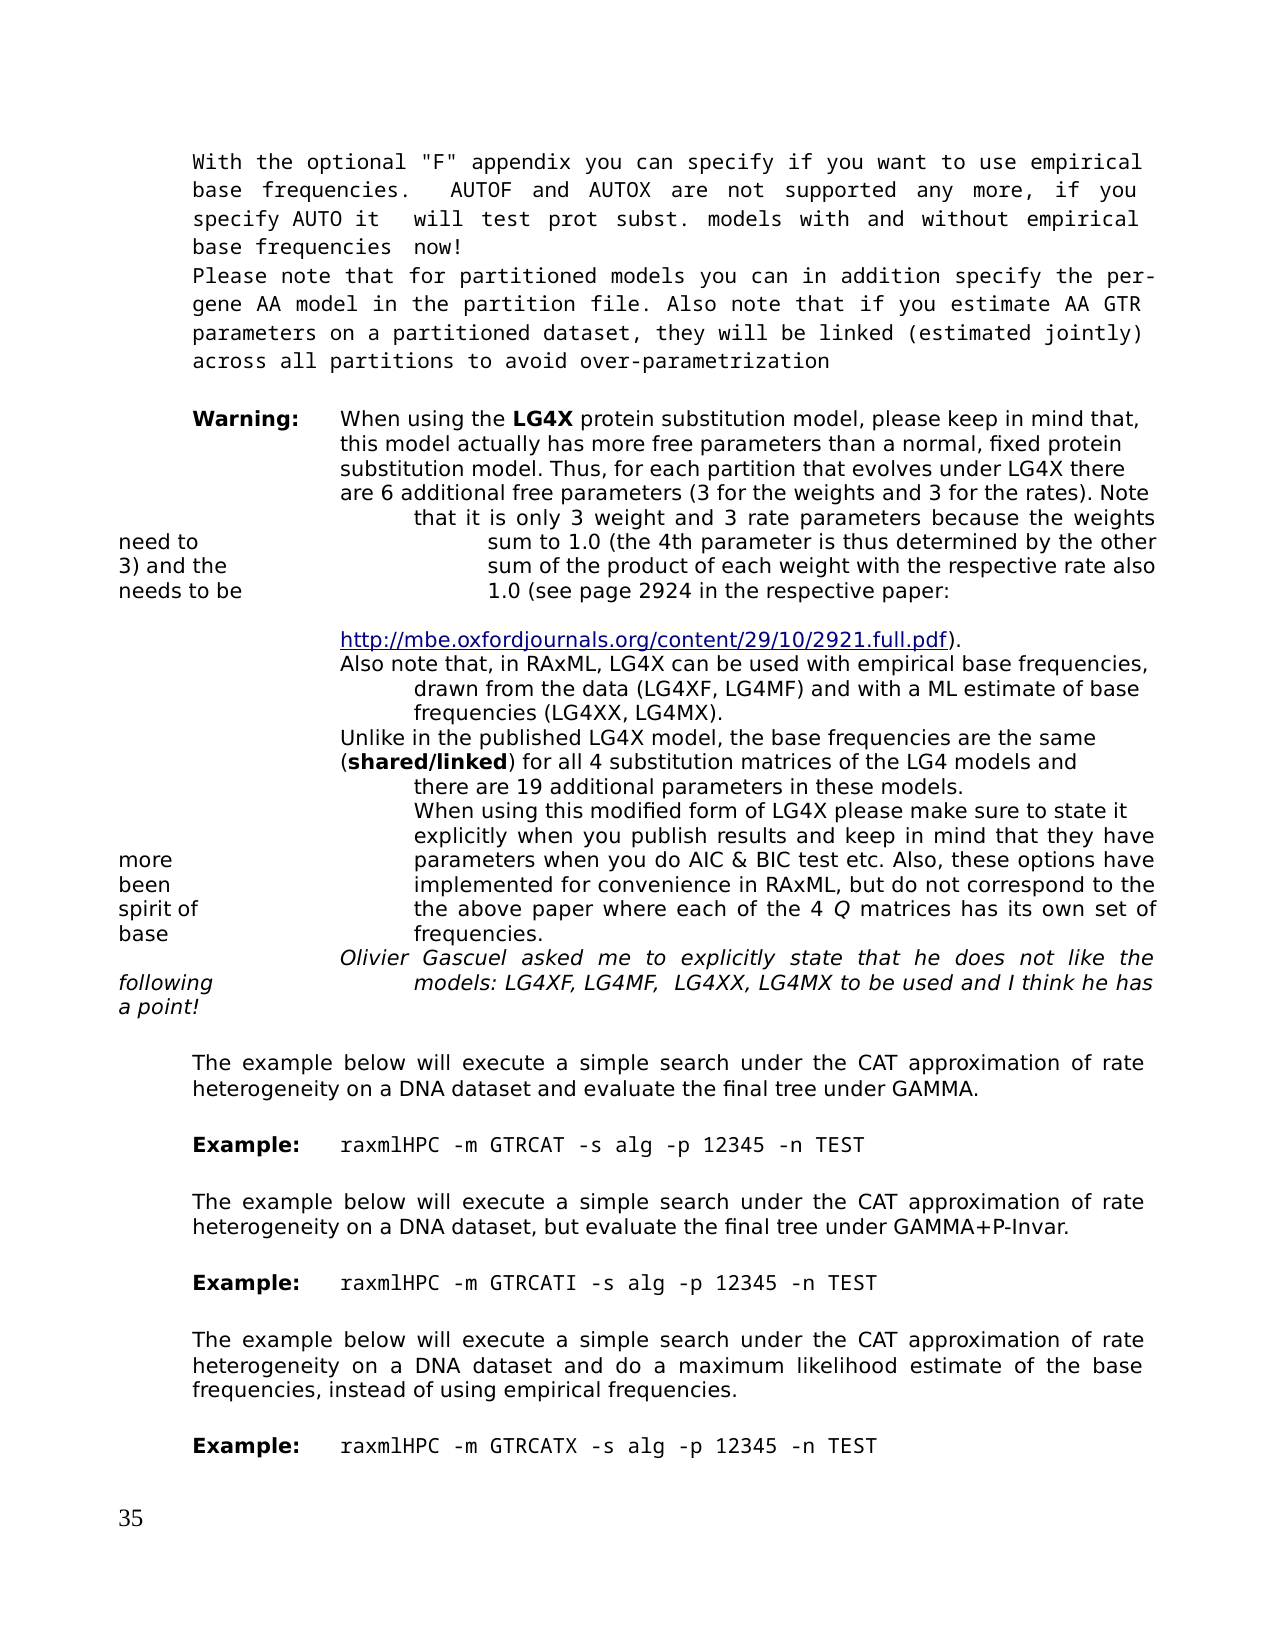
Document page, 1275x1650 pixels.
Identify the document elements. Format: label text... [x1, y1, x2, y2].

text With the optional "F" appendix you can specify if you want to use empirical base frequencies. AUTOF and AUTOX are not supported any more, if you specify AUTO it will test prot subst. models with and without empirical base frequencies now! [118, 147, 1157, 261]
text The example below will execute a simple search under the CAT approximation of rate heterogeneity on a DNA dataset, but evaluate the final tree under GAMMA+P-Invar. [118, 1187, 1157, 1240]
text Example: raxmlHPC -m GTRCATI -s alg -p 12345 -n TEST [118, 1268, 1157, 1297]
text The example below will execute a simple search under the CAT approximation of rate heterogeneity on a DNA dataset and do a maximum likelihood estimate of the base frequencies, instead of using empirical frequencies. [118, 1325, 1157, 1403]
text Unlike in the published LG4X model, the base frequencies are the same (shared/linked) for all 4 substitution matrices of the LG4 models and there are 19 additional parameters in these models. When using this modified form of LG4X please make sure to state it explicitly when you publish results and keep in mind that they have more parameters when you do AIC & BIC test etc. Also, these options have been implemented for convenience in RAxML, but do not correspond to the spirit of the above paper where each of the 4 Q matrices has its own set of base frequencies. [118, 726, 1157, 946]
text Warning: When using the LG4X protein substitution model, please keep in mind that, this model actually has more free parameters than a normal, fixed protein substitution model. Thus, for each partition that evolves under LG4X there are 6 additional free parameters (3 for the weights and 3 for the rates). Note that it is only 3 weight and 3 rate parameters because the weights need to sum to 1.0 (the 4th parameter is thus determined by the other 3) and the sum of the product of each weight with the respective rate also needs to be 1.0 (see page 2924 in the respective paper: [118, 403, 1157, 628]
text Olivier Gascuel asked me to explicitly state that he does not like the following models: LG4XF, LG4MF, LG4XX, LG4MX to be used and I think he has a point! [118, 946, 1157, 1019]
text Example: raxmlHPC -m GTRCAT -s alg -p 12345 -n TEST [118, 1130, 1157, 1158]
text Please note that for partitioned models you can in addition specify the per- gene AA model in the partition file. Also note that if you estimate AA GTR parameters on a partitioned dataset, they will be linked (estimated jointly) across all partitions to avoid over-parametrization [118, 261, 1157, 375]
text Also note that, in RAxML, LG4X can be used with empirical base frequencies, drawn from the data (LG4XF, LG4MF) and with a ML estimate of base frequencies (LG4XX, LG4MX). [118, 652, 1157, 726]
text http://mbe.oxfordjournals.org/content/29/10/2921.full.pdf). [118, 628, 1157, 652]
text Example: raxmlHPC -m GTRCATX -s alg -p 12345 -n TEST [118, 1431, 1157, 1460]
text The example below will execute a simple search under the CAT approximation of rate heterogeneity on a DNA dataset and evaluate the final tree under GAMMA. [118, 1048, 1157, 1101]
